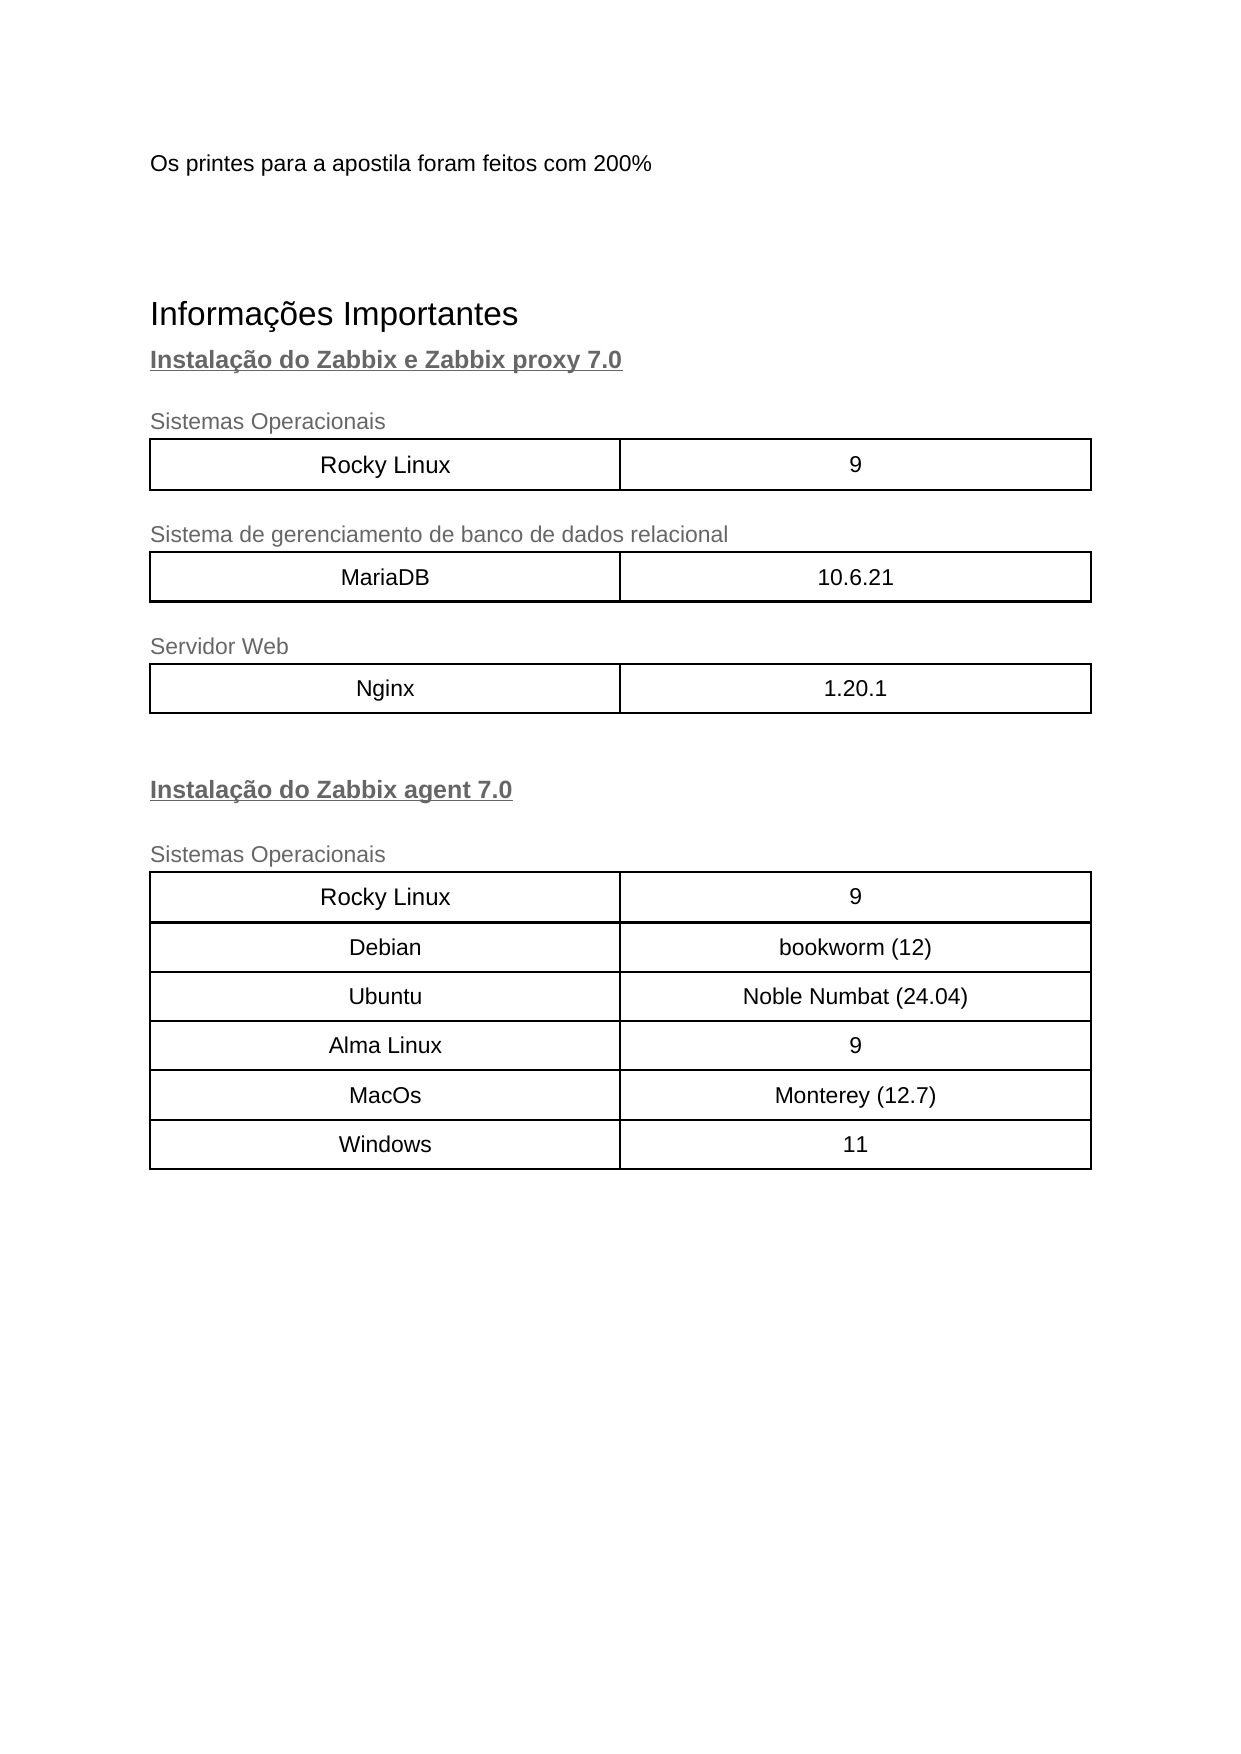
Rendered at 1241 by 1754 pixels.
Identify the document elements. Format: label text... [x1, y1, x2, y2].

table_header Nginx [151, 665, 619, 712]
table_header 9 [621, 873, 1090, 921]
table_cell MacOs [151, 1071, 619, 1118]
table_cell Ubuntu [151, 973, 619, 1020]
text Os printes para a apostila foram feitos com 200% [150, 150, 1090, 176]
table_header Rocky Linux [151, 440, 619, 488]
text Instalação do Zabbix e Zabbix proxy 7.0 [150, 344, 1090, 373]
table_header 1.20.1 [621, 665, 1090, 712]
table_header MariaDB [151, 553, 619, 600]
table_header Rocky Linux [151, 873, 619, 921]
text Instalação do Zabbix agent 7.0 [150, 774, 1090, 803]
table_header 9 [621, 440, 1090, 488]
text Sistemas Operacionais [150, 408, 1090, 434]
table_cell Debian [151, 924, 619, 971]
table_cell Windows [151, 1121, 619, 1168]
subtitle Informações Importantes [150, 294, 1090, 332]
text Sistema de gerenciamento de banco de dados relacional [150, 521, 1090, 547]
text Servidor Web [150, 633, 1090, 659]
table_cell 11 [621, 1121, 1090, 1168]
table_cell Monterey (12.7) [621, 1071, 1090, 1118]
text Sistemas Operacionais [150, 841, 1090, 867]
table_cell 9 [621, 1022, 1090, 1069]
table_header 10.6.21 [621, 553, 1090, 600]
table_cell Alma Linux [151, 1022, 619, 1069]
table_cell Noble Numbat (24.04) [621, 973, 1090, 1020]
table_cell bookworm (12) [621, 924, 1090, 971]
